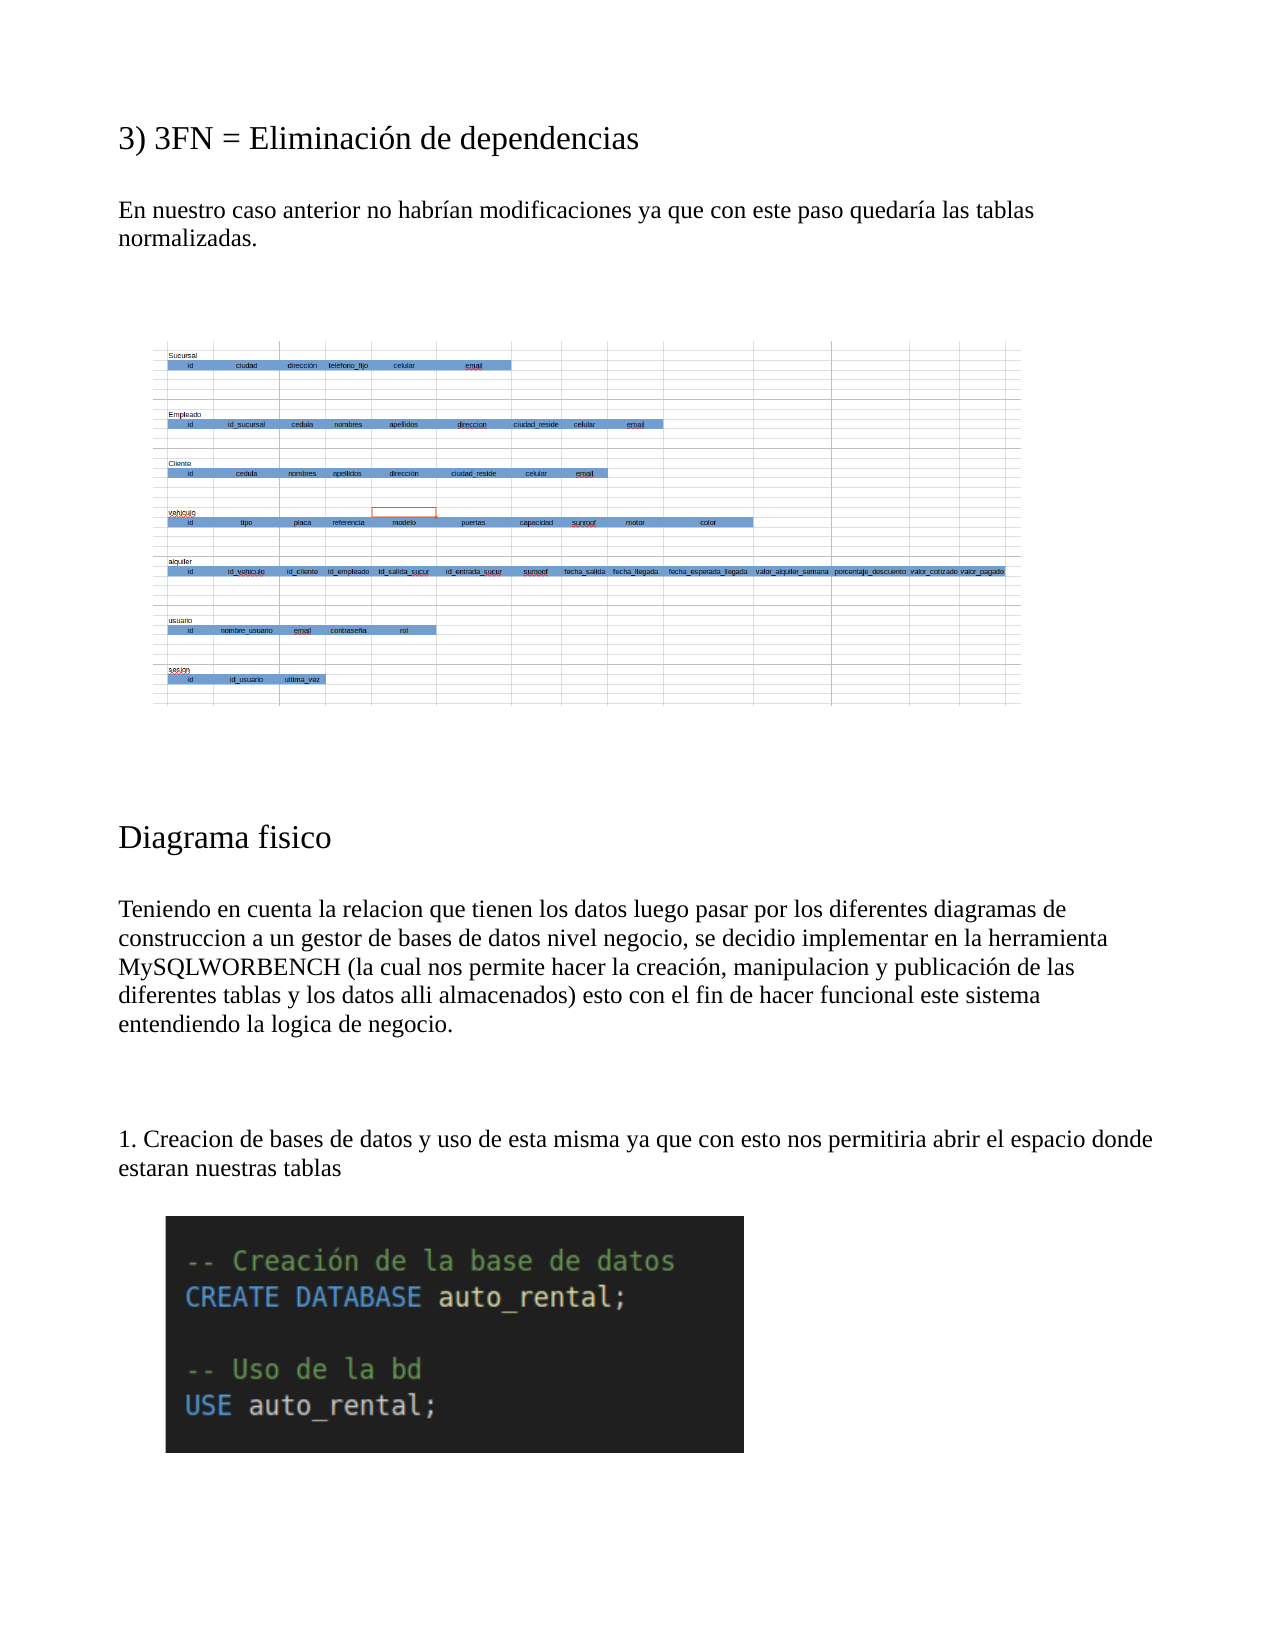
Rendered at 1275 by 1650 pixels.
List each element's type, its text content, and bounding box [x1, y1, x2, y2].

text Diagrama fisico [118, 818, 1157, 856]
text 1. Creacion de bases de datos y uso de esta misma ya que con esto nos permitiria abrir el espacio donde estaran nuestras tablas [118, 1124, 1157, 1182]
text 3) 3FN = Eliminación de dependencias [118, 118, 1157, 156]
picture [153, 341, 1022, 706]
picture [165, 1216, 744, 1453]
text Teniendo en cuenta la relacion que tienen los datos luego pasar por los diferentes diagramas de construccion a un gestor de bases de datos nivel negocio, se decidio implementar en la herramienta MySQLWORBENCH (la cual nos permite hacer la creación, manipulacion y publicación de las diferentes tablas y los datos alli almacenados) esto con el fin de hacer funcional este sistema entendiendo la logica de negocio. [118, 894, 1157, 1038]
text En nuestro caso anterior no habrían modificaciones ya que con este paso quedaría las tablas normalizadas. [118, 195, 1157, 252]
